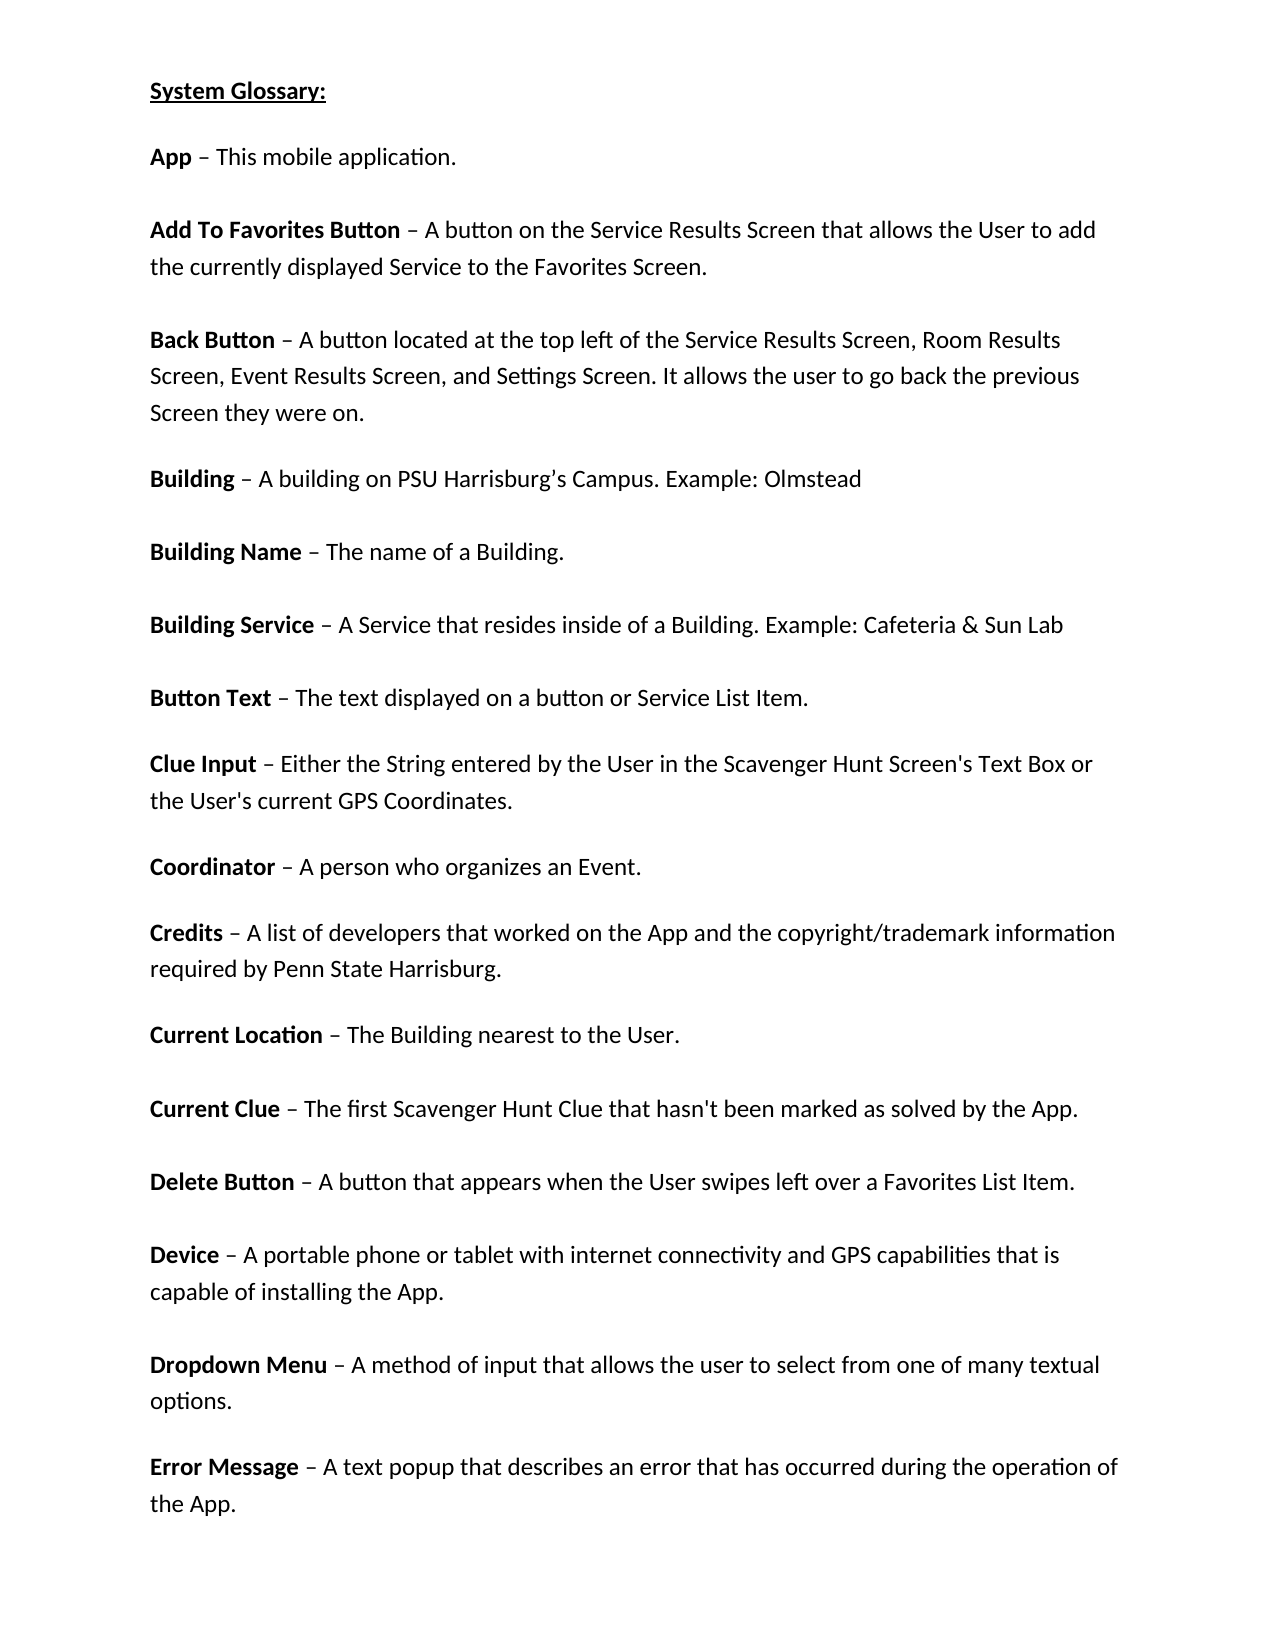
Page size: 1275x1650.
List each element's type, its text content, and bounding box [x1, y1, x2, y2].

text Device – A portable phone or tablet with internet connectivity and GPS capabilities that is capable of installing the App. [150, 1239, 1125, 1306]
text Current Location – The Building nearest to the User. [150, 1020, 1125, 1050]
text Add To Favorites Button – A button on the Service Results Screen that allows the User to add the currently displayed Service to the Favorites Screen. [150, 214, 1125, 281]
text Delete Button – A button that appears when the User swipes left over a Favorites List Item. [150, 1166, 1125, 1196]
text Credits – A list of developers that worked on the App and the copyright/trademark information required by Penn State Harrisburg. [150, 917, 1125, 984]
text Error Message – A text popup that describes an error that has occurred during the operation of the App. [150, 1451, 1125, 1518]
text Coordinator – A person who organizes an Event. [150, 851, 1125, 882]
text Building Service – A Service that resides inside of a Building. Example: Cafeteria & Sun Lab [150, 609, 1125, 640]
text Back Button – A button located at the top left of the Service Results Screen, Room Results Screen, Event Results Screen, and Settings Screen. It allows the user to go back the previous Screen they were on. [150, 324, 1125, 427]
text System Glossary: [150, 75, 1125, 106]
text Dropdown Menu – A method of input that allows the user to select from one of many textual options. [150, 1349, 1125, 1416]
text Current Clue – The first Scavenger Hunt Clue that hasn't been marked as solved by the App. [150, 1093, 1125, 1123]
text Button Text – The text displayed on a button or Service List Item. [150, 682, 1125, 713]
text Building Name – The name of a Building. [150, 536, 1125, 567]
text Clue Input – Either the String entered by the User in the Scavenger Hunt Screen's Text Box or the User's current GPS Coordinates. [150, 748, 1125, 816]
text Building – A building on PSU Harrisburg’s Campus. Example: Olmstead [150, 463, 1125, 493]
text App – This mobile application. [150, 141, 1125, 172]
